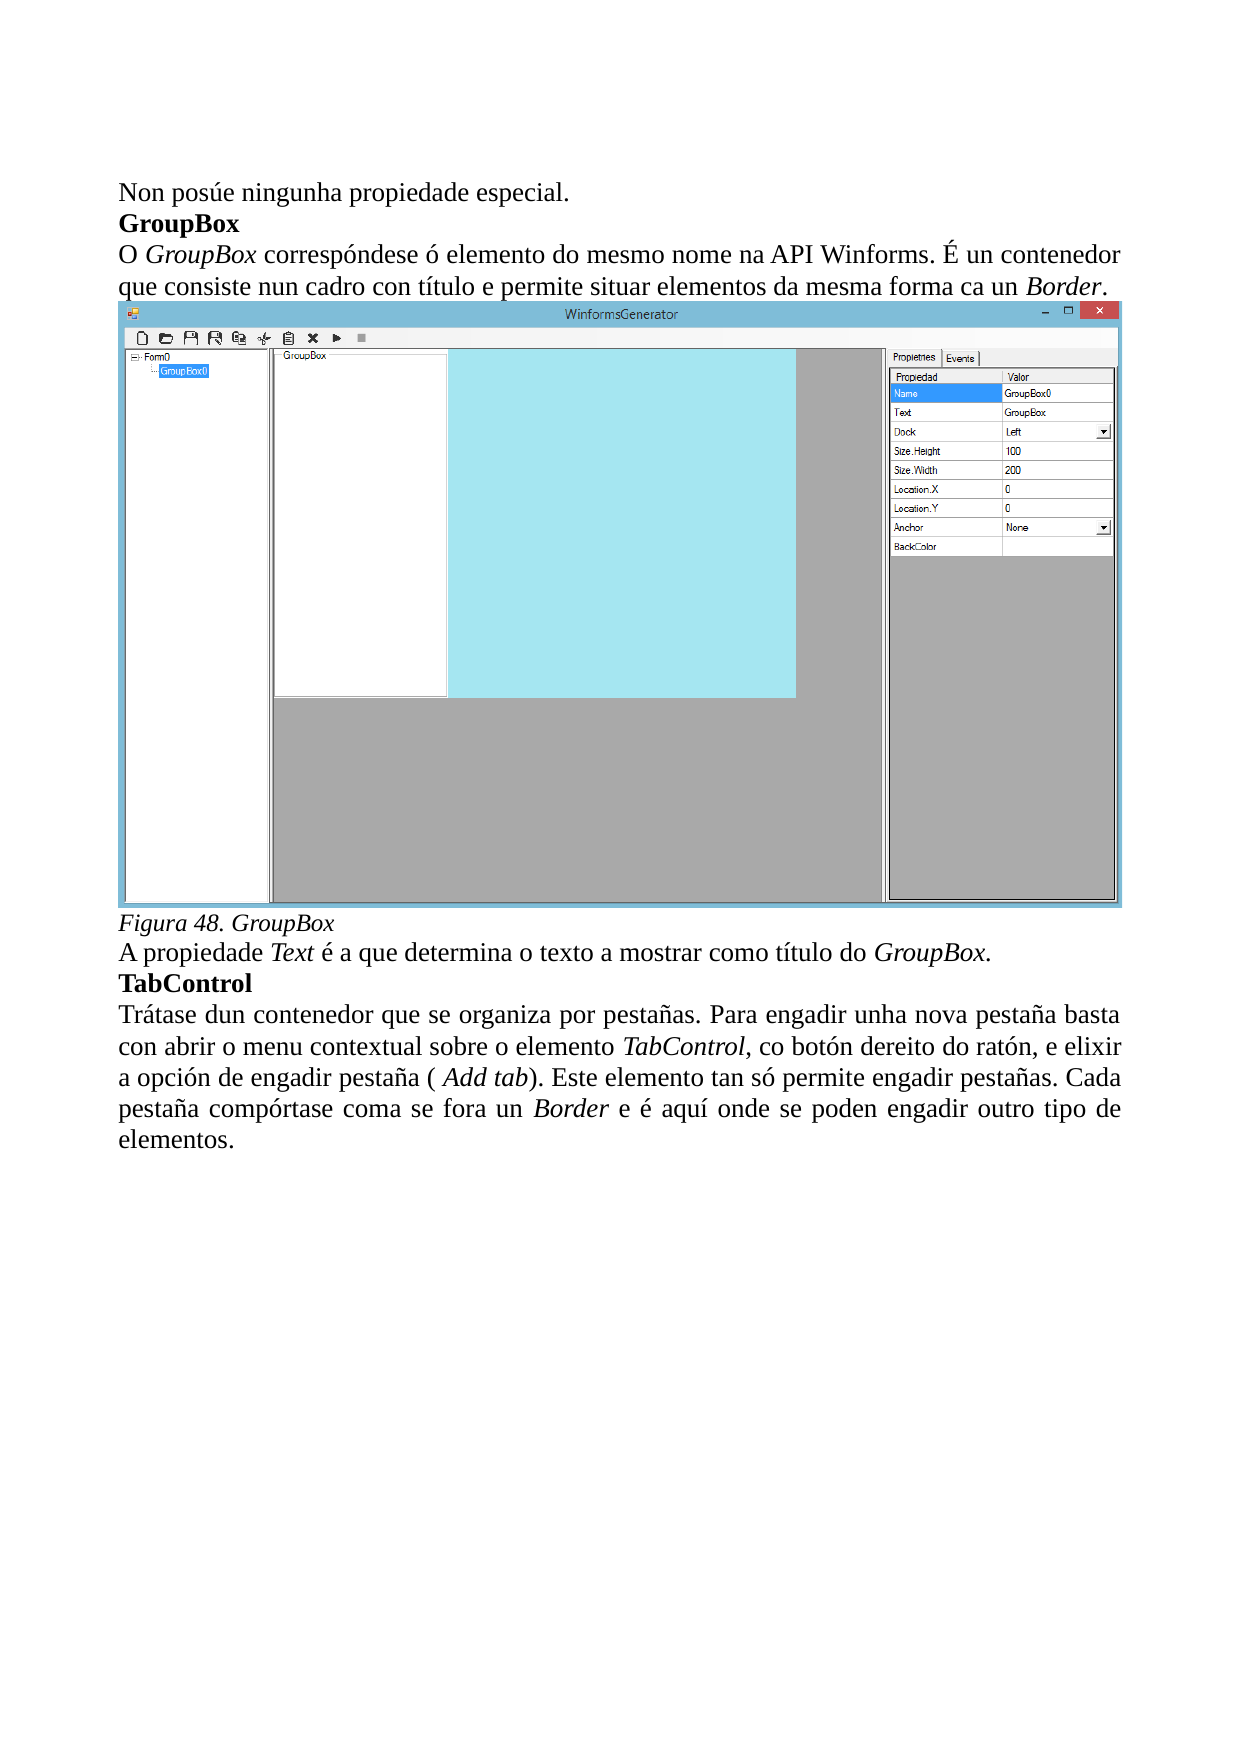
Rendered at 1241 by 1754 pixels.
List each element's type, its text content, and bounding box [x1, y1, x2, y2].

text Figura 48. GroupBox [118, 908, 1122, 936]
text O GroupBox correspóndese ó elemento do mesmo nome na API Winforms. É un contenedor que consiste nun cadro con título e permite situar elementos da mesma forma ca un Border. [118, 239, 1122, 301]
text TabControl [118, 967, 1122, 999]
text GroupBox [118, 207, 1122, 239]
text A propiedade Text é a que determina o texto a mostrar como título do GroupBox. [118, 936, 1122, 967]
text Trátase dun contenedor que se organiza por pestañas. Para engadir unha nova pestaña basta con abrir o menu contextual sobre o elemento TabControl, co botón dereito do ratón, e elixir a opción de engadir pestaña ( Add tab). Este elemento tan só permite engadir pestañas. Cada pestaña compórtase coma se fora un Border e é aquí onde se poden engadir outro tipo de elementos. [118, 999, 1122, 1154]
picture [118, 301, 1123, 908]
text Non posúe ningunha propiedade especial. [118, 176, 1122, 207]
